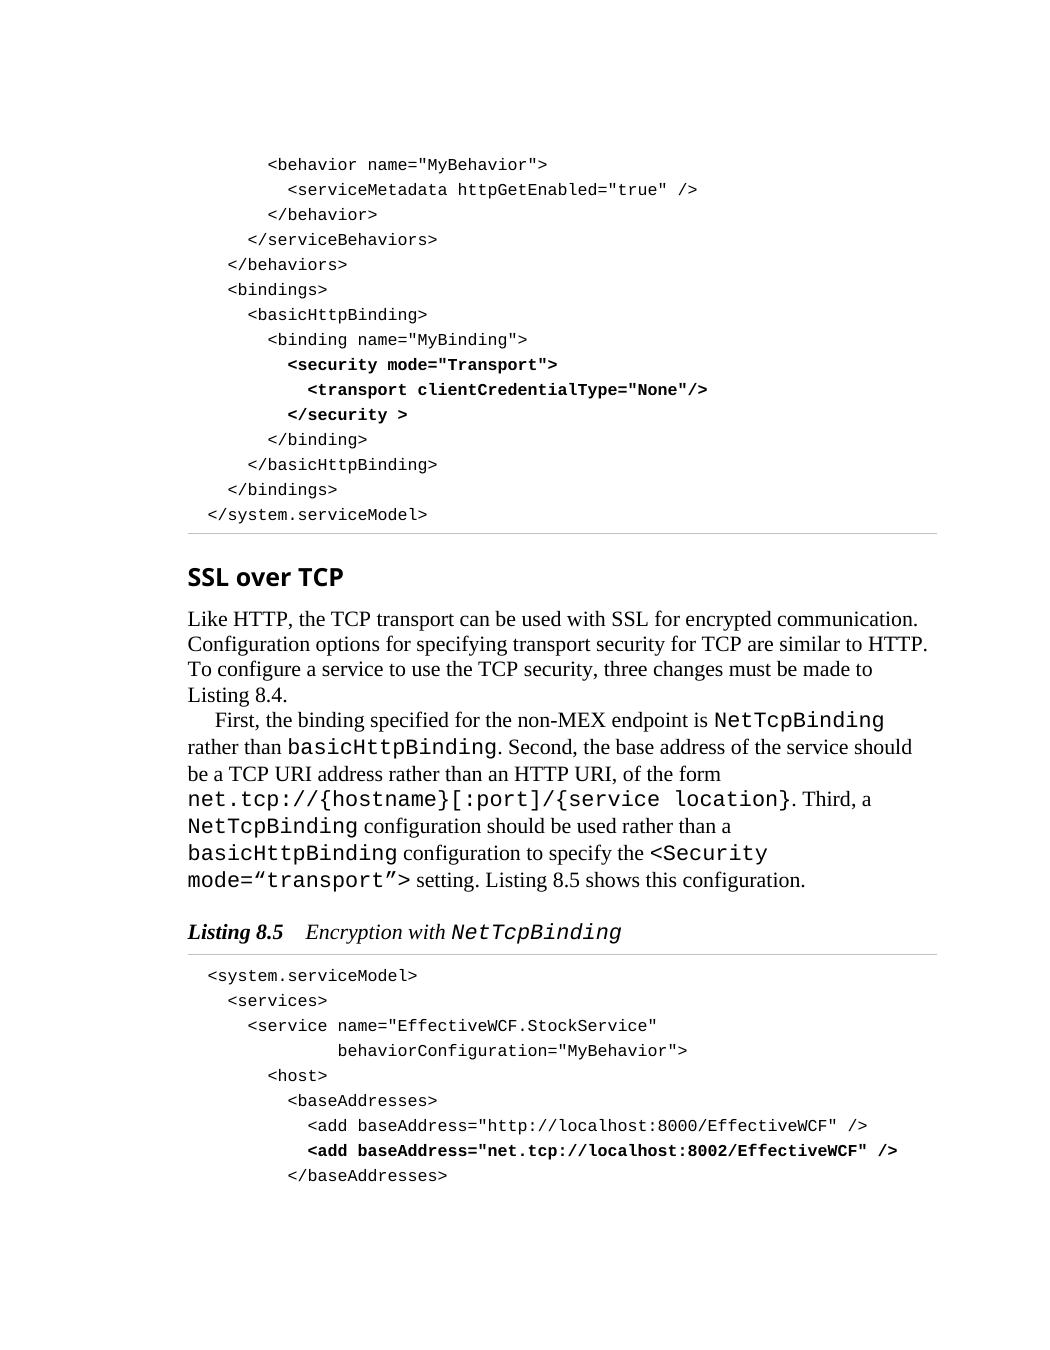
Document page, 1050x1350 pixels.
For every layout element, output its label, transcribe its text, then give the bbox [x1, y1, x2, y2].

text <baseAddresses> [187, 1086, 937, 1111]
text <binding name="MyBinding"> [187, 325, 937, 350]
text Like HTTP, the TCP transport can be used with SSL for encrypted communication. Configuration options for specifying transport security for TCP are similar to HTTP. To configure a service to use the TCP security, three changes must be made to Listing 8.4. [187, 606, 937, 707]
text behaviorConfiguration="MyBehavior"> [187, 1036, 937, 1061]
text </bindings> [187, 475, 937, 500]
text <basicHttpBinding> [187, 300, 937, 325]
text <add baseAddress="http://localhost:8000/EffectiveWCF" /> [187, 1111, 937, 1136]
text </behavior> [187, 200, 937, 225]
text SSL over TCP [187, 559, 937, 593]
text </basicHttpBinding> [187, 450, 937, 475]
text <bindings> [187, 275, 937, 300]
text <add baseAddress="net.tcp://localhost:8002/EffectiveWCF" /> [187, 1136, 937, 1161]
text </behaviors> [187, 250, 937, 275]
text </baseAddresses> [187, 1161, 937, 1186]
text <behavior name="MyBehavior"> [187, 150, 937, 175]
text <security mode="Transport"> [187, 350, 937, 375]
text </security > [187, 400, 937, 425]
text <host> [187, 1061, 937, 1086]
text </binding> [187, 425, 937, 450]
text </serviceBehaviors> [187, 225, 937, 250]
text <transport clientCredentialType="None"/> [187, 375, 937, 400]
text Listing 8.5 Encryption with NetTcpBinding [187, 919, 937, 955]
text <serviceMetadata httpGetEnabled="true" /> [187, 175, 937, 200]
text <system.serviceModel> [187, 961, 937, 986]
text <services> [187, 986, 937, 1011]
text First, the binding specified for the non-MEX endpoint is NetTcpBinding rather than basicHttpBinding. Second, the base address of the service should be a TCP URI address rather than an HTTP URI, of the form net.tcp://{hostname}[:port]/{service location}. Third, a NetTcpBinding configuration should be used rather than a basicHttpBinding configuration to specify the <Security mode=“transport”> setting. Listing 8.5 shows this configuration. [187, 707, 937, 894]
text <service name="EffectiveWCF.StockService" [187, 1011, 937, 1036]
text </system.serviceModel> [187, 500, 937, 534]
